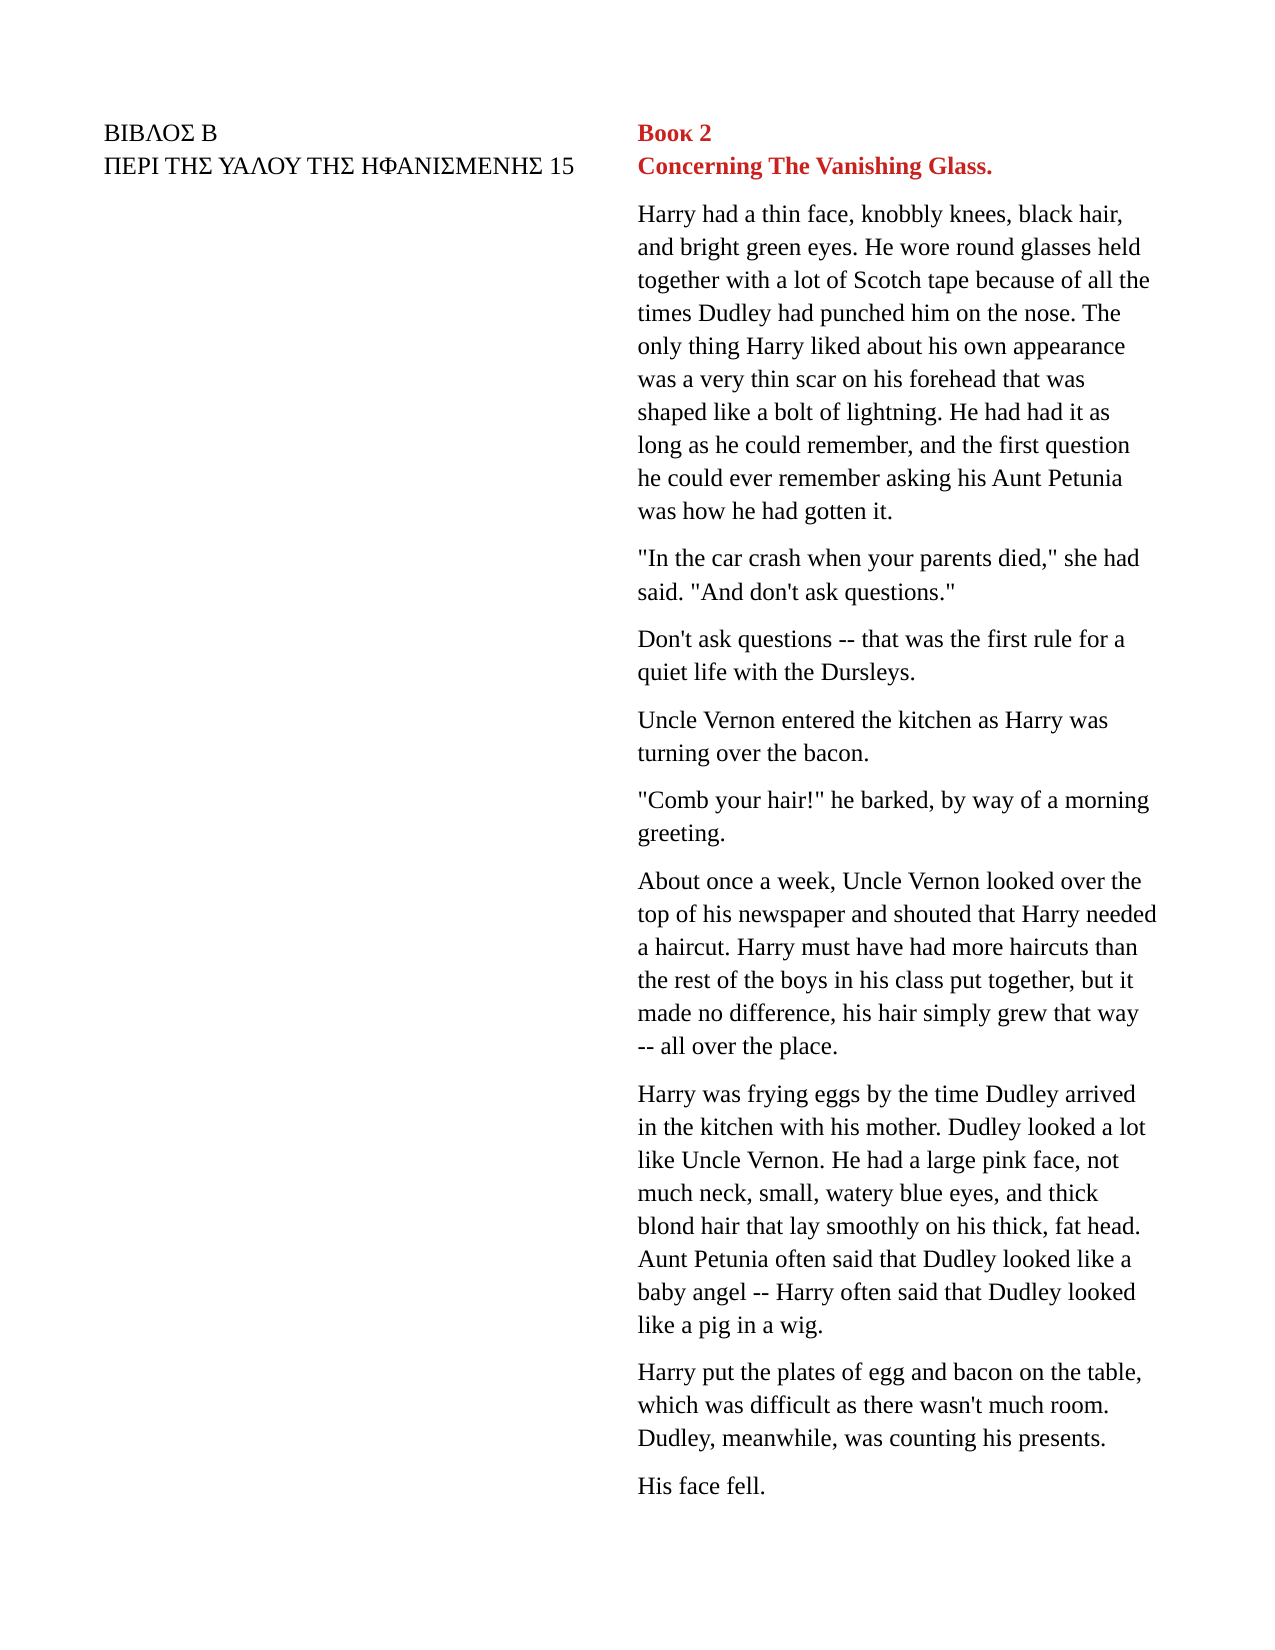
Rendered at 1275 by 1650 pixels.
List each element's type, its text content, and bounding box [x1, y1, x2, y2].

table_cell [104, 624, 637, 705]
table_cell "In the car crash when your parents died," she had said. "And don't ask questions." [638, 544, 1157, 624]
table_cell Harry put the plates of egg and bacon on the table, which was difficult as there wasn't much room. Dudley, meanwhile, was counting his presents. [638, 1358, 1157, 1471]
table_header Βοοκ 2 Concerning The Vanishing Glass. [638, 118, 1157, 199]
table_cell Uncle Vernon entered the kitchen as Harry was turning over the bacon. [638, 705, 1157, 785]
table_cell Don't ask questions -- that was the first rule for a quiet life with the Dursleys. [638, 624, 1157, 705]
table_cell [104, 1079, 637, 1357]
table_cell His face fell. [638, 1471, 1157, 1519]
table_cell [104, 705, 637, 785]
table_cell Harry had a thin face, knobbly knees, black hair, and bright green eyes. He wore round glasses held together with a lot of Scotch tape because of all the times Dudley had punched him on the nose. The only thing Harry liked about his own appearance was a very thin scar on his forehead that was shaped like a bolt of lightning. He had had it as long as he could remember, and the first question he could ever remember asking his Aunt Petunia was how he had gotten it. [638, 199, 1157, 543]
table_cell [104, 1471, 637, 1519]
table_cell [104, 1358, 637, 1471]
table_cell [104, 785, 637, 866]
table_cell Harry was frying eggs by the time Dudley arrived in the kitchen with his mother. Dudley looked a lot like Uncle Vernon. He had a large pink face, not much neck, small, watery blue eyes, and thick blond hair that lay smoothly on his thick, fat head. Aunt Petunia often said that Dudley looked like a baby angel -- Harry often said that Dudley looked like a pig in a wig. [638, 1079, 1157, 1357]
table_cell "Comb your hair!" he barked, by way of a morning greeting. [638, 785, 1157, 866]
table_cell About once a week, Uncle Vernon looked over the top of his newspaper and shouted that Harry needed a haircut. Harry must have had more haircuts than the rest of the boys in his class put together, but it made no difference, his hair simply grew that way -- all over the place. [638, 866, 1157, 1079]
table_header ΒΙΒΛΟΣ Β ΠΕΡΙ ΤΗΣ ΥΑΛΟΥ ΤΗΣ ΗΦΑΝΙΣΜΕΝΗΣ 15 [104, 118, 637, 199]
table_cell [104, 199, 637, 543]
table_cell [104, 544, 637, 624]
table_cell [104, 866, 637, 1079]
